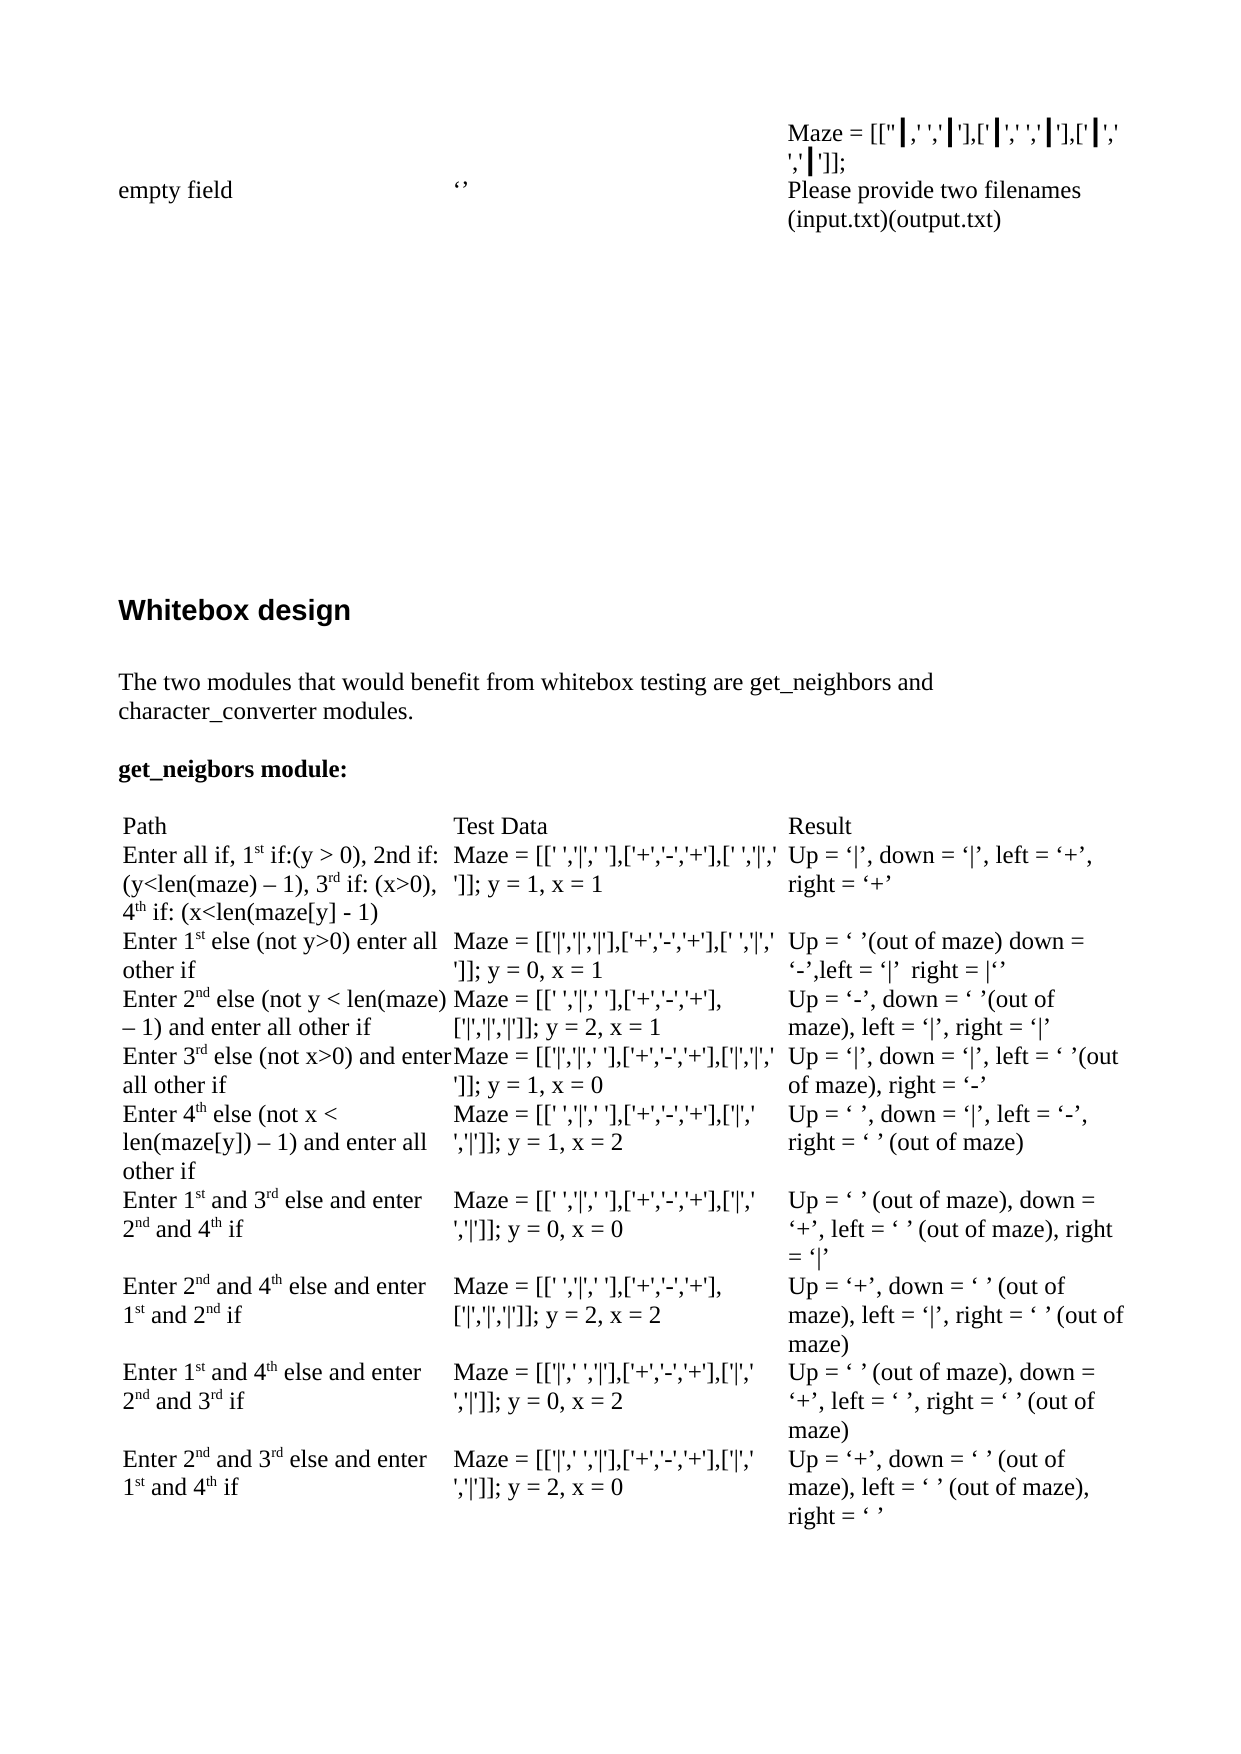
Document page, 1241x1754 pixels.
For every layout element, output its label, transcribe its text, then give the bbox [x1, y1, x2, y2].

table_cell Maze = [[' ','|',' '],['+','-','+'],['|',' ','|']]; y = 0, x = 0 [453, 1185, 788, 1271]
table_cell Enter 4th else (not x < len(maze[y]) – 1) and enter all other if [123, 1099, 453, 1185]
table_cell Enter 1st else (not y>0) enter all other if [123, 926, 453, 984]
table_cell Enter 2nd and 4th else and enter 1st and 2nd if [123, 1271, 453, 1357]
table_cell Enter all if, 1st if:(y > 0), 2nd if:(y<len(maze) – 1), 3rd if: (x>0), 4th if: (x<len(maze[y] - 1) [123, 840, 453, 926]
table_cell Maze = [['|','|','|'],['+','-','+'],[' ','|',' ']]; y = 0, x = 1 [453, 926, 788, 984]
table_cell Enter 2nd and 3rd else and enter 1st and 4th if [123, 1444, 453, 1530]
table_cell Up = ‘ ’(out of maze) down = ‘-’,left = ‘|’ right = |‘’ [788, 926, 1127, 984]
table_header Result [788, 811, 1127, 840]
table_cell Enter 3rd else (not x>0) and enter all other if [123, 1041, 453, 1099]
table_cell empty field [118, 176, 453, 233]
text get_neigbors module: [118, 754, 1122, 782]
table_cell Enter 2nd else (not y < len(maze) – 1) and enter all other if [123, 984, 453, 1041]
table_cell Up = ‘ ’ (out of maze), down = ‘+’, left = ‘ ’ (out of maze), right = ‘|’ [788, 1185, 1127, 1271]
table_header Path [123, 811, 453, 840]
text The two modules that would benefit from whitebox testing are get_neighbors and character_converter modules. [118, 667, 1122, 725]
table_cell Up = ‘ ’ (out of maze), down = ‘+’, left = ‘ ’, right = ‘ ’ (out of maze) [788, 1358, 1127, 1444]
table_cell Up = ‘|’, down = ‘|’, left = ‘+’, right = ‘+’ [788, 840, 1127, 926]
table_cell Maze = [['|',' ','|'],['+','-','+'],['|',' ','|']]; y = 0, x = 2 [453, 1358, 788, 1444]
table_cell Maze = [[' ','|',' '],['+','-','+'],['|',' ','|']]; y = 1, x = 2 [453, 1099, 788, 1185]
table_cell Up = ‘|’, down = ‘|’, left = ‘ ’(out of maze), right = ‘-’ [788, 1041, 1127, 1099]
table_cell [118, 118, 453, 176]
table_cell Up = ‘+’, down = ‘ ’ (out of maze), left = ‘ ’ (out of maze), right = ‘ ’ [788, 1444, 1127, 1530]
table_cell Enter 1st and 4th else and enter 2nd and 3rd if [123, 1358, 453, 1444]
table_header Test Data [453, 811, 788, 840]
table_cell Up = ‘ ’, down = ‘|’, left = ‘-’, right = ‘ ’ (out of maze) [788, 1099, 1127, 1185]
table_cell Maze = [['|','|',' '],['+','-','+'],['|','|',' ']]; y = 1, x = 0 [453, 1041, 788, 1099]
table_cell Up = ‘+’, down = ‘ ’ (out of maze), left = ‘|’, right = ‘ ’ (out of maze) [788, 1271, 1127, 1357]
subtitle Whitebox design [118, 593, 1122, 626]
table_cell Enter 1st and 3rd else and enter 2nd and 4th if [123, 1185, 453, 1271]
table_cell Maze = [[' ','|',' '],['+','-','+'],['|','|','|']]; y = 2, x = 2 [453, 1271, 788, 1357]
table_cell Please provide two filenames (input.txt)(output.txt) [788, 176, 1122, 233]
table_cell Maze = [[' ','|',' '],['+','-','+'],[' ','|',' ']]; y = 1, x = 1 [453, 840, 788, 926]
table_cell [453, 118, 787, 176]
table_cell Maze = [[' ','|',' '],['+','-','+'],['|','|','|']]; y = 2, x = 1 [453, 984, 788, 1041]
table_cell Maze = [[''┃,' ','┃'],['┃',' ','┃'],['┃',' ','┃']]; [788, 118, 1122, 176]
table_cell Up = ‘-’, down = ‘ ’(out of maze), left = ‘|’, right = ‘|’ [788, 984, 1127, 1041]
table_cell ‘’ [453, 176, 787, 233]
table_cell Maze = [['|',' ','|'],['+','-','+'],['|',' ','|']]; y = 2, x = 0 [453, 1444, 788, 1530]
